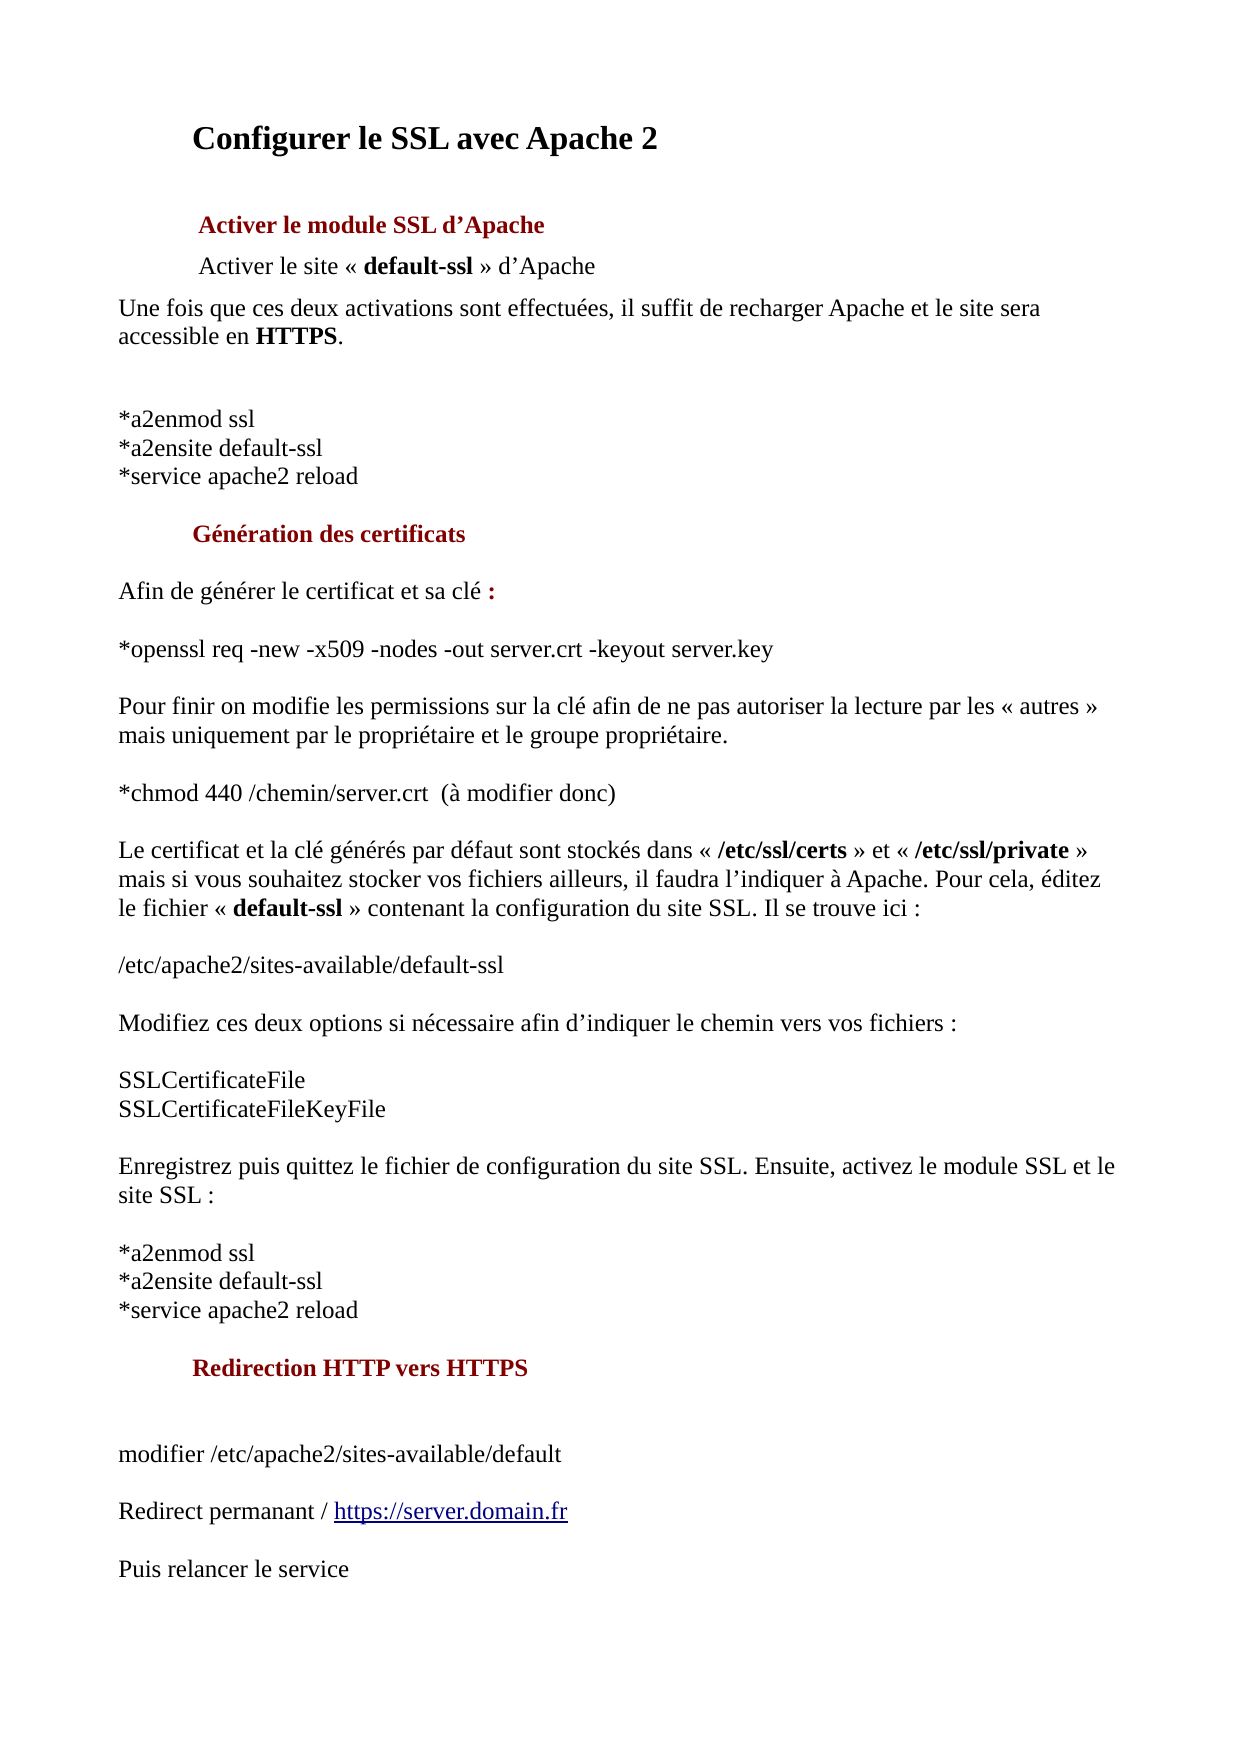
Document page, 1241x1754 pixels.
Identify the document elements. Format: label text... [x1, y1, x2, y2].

text *chmod 440 /chemin/server.crt (à modifier donc) [118, 778, 1122, 806]
text *a2ensite default-ssl [118, 1266, 1122, 1295]
text Modifiez ces deux options si nécessaire afin d’indiquer le chemin vers vos fichiers : [118, 1008, 1122, 1036]
list Configurer le SSL avec Apache 2 [162, 118, 1122, 156]
text modifier /etc/apache2/sites-available/default [118, 1439, 1122, 1468]
text Puis relancer le service [118, 1554, 1122, 1583]
text *openssl req -new -x509 -nodes -out server.crt -keyout server.key [118, 634, 1122, 663]
text Une fois que ces deux activations sont effectuées, il suffit de recharger Apache et le site sera accessible en HTTPS. [118, 293, 1122, 350]
text Le certificat et la clé générés par défaut sont stockés dans « /etc/ssl/certs » et « /etc/ssl/private » mais si vous souhaitez stocker vos fichiers ailleurs, il faudra l’indiquer à Apache. Pour cela, éditez le fichier « default-ssl » contenant la configuration du site SSL. Il se trouve ici : [118, 835, 1122, 921]
list Activer le site « default-ssl » d’Apache [162, 251, 1122, 280]
text Génération des certificats [118, 519, 1122, 548]
text Redirect permanant / https://server.domain.fr [118, 1496, 1122, 1525]
list Activer le module SSL d’Apache [162, 210, 1122, 239]
text *service apache2 reload [118, 461, 1122, 490]
text SSLCertificateFile [118, 1065, 1122, 1094]
text SSLCertificateFileKeyFile [118, 1094, 1122, 1123]
text *a2ensite default-ssl [118, 433, 1122, 461]
text Redirection HTTP vers HTTPS [118, 1353, 1122, 1381]
text /etc/apache2/sites-available/default-ssl [118, 950, 1122, 979]
text *a2enmod ssl [118, 1238, 1122, 1266]
text *service apache2 reload [118, 1295, 1122, 1324]
text Enregistrez puis quittez le fichier de configuration du site SSL. Ensuite, activez le module SSL et le site SSL : [118, 1151, 1122, 1209]
text Afin de générer le certificat et sa clé : [118, 576, 1122, 605]
text Pour finir on modifie les permissions sur la clé afin de ne pas autoriser la lecture par les « autres » mais uniquement par le propriétaire et le groupe propriétaire. [118, 691, 1122, 749]
text *a2enmod ssl [118, 404, 1122, 433]
